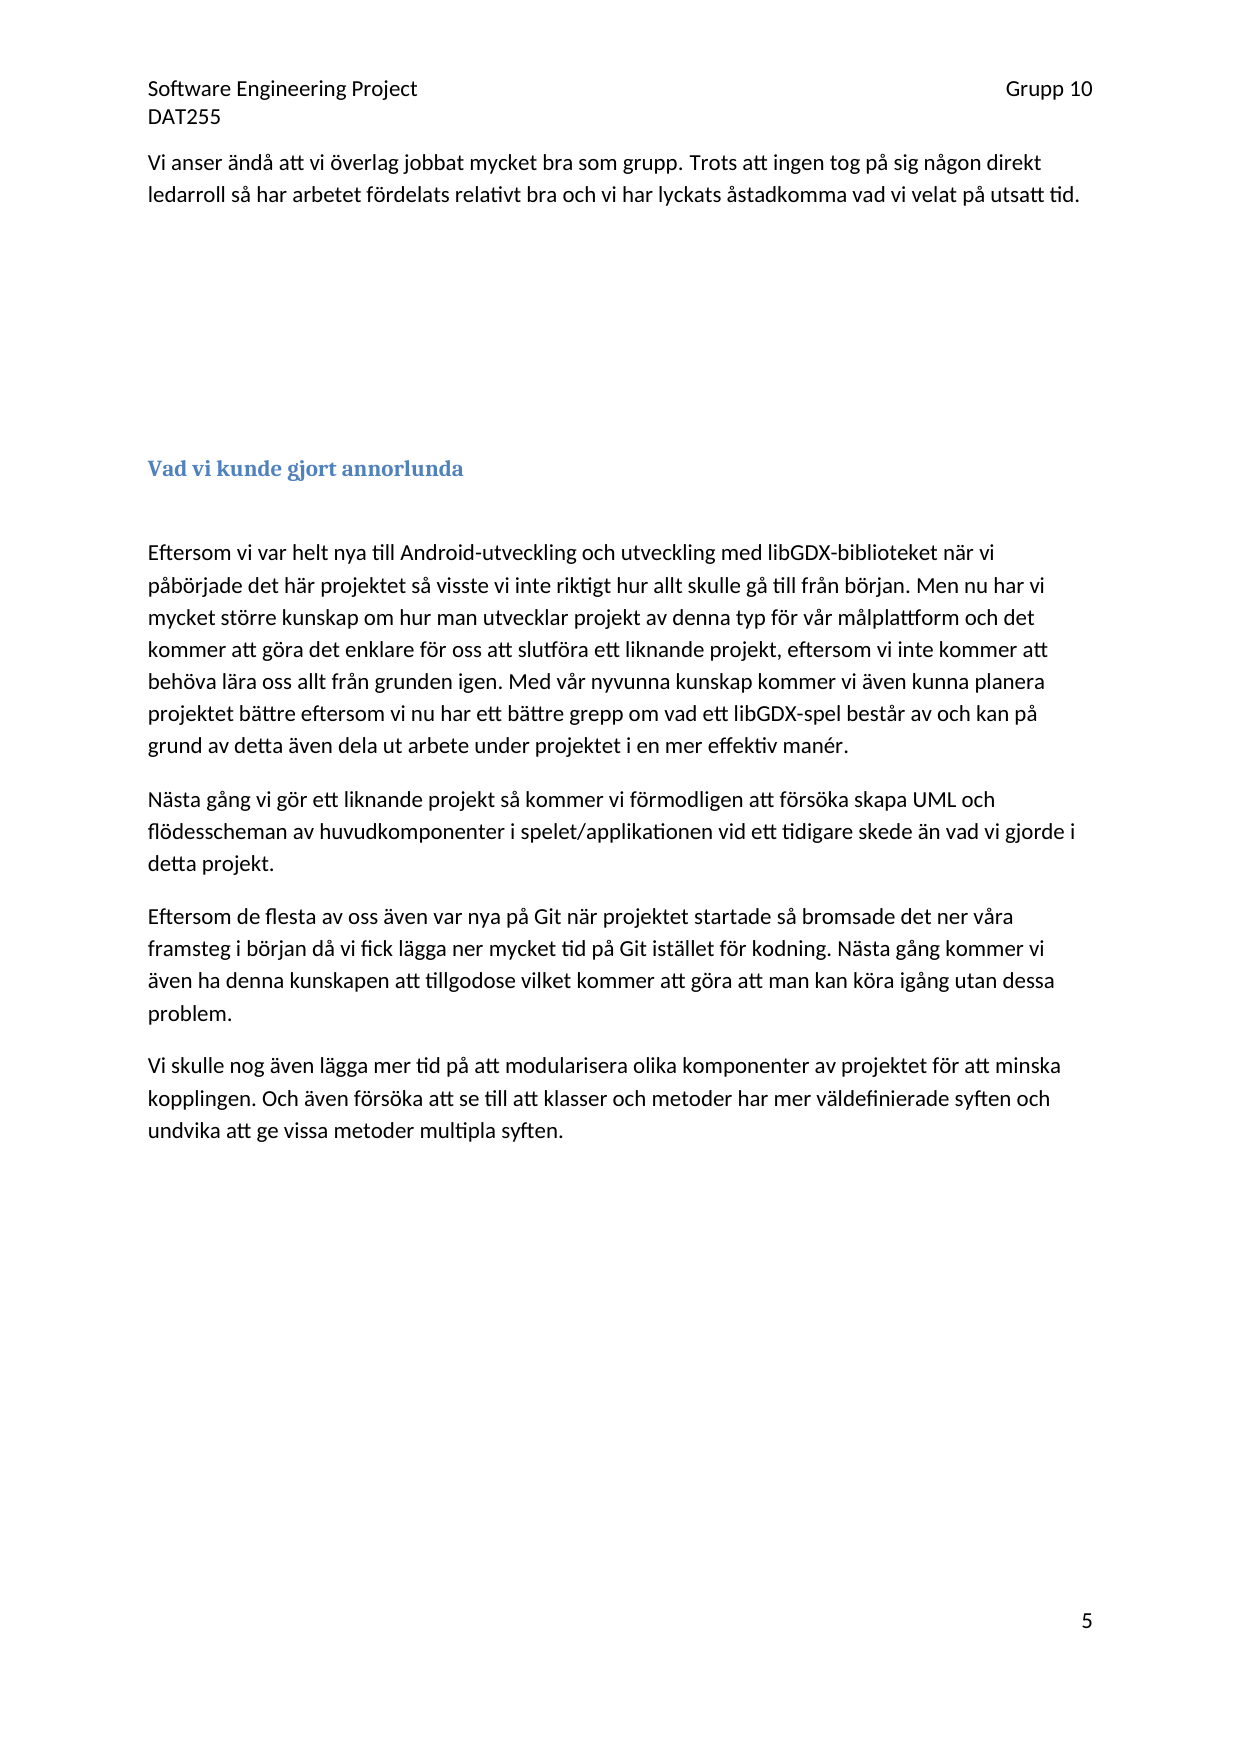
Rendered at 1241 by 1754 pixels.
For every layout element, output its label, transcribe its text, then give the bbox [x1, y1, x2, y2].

text Eftersom de flesta av oss även var nya på Git när projektet startade så bromsade det ner våra framsteg i början då vi fick lägga ner mycket tid på Git istället för kodning. Nästa gång kommer vi även ha denna kunskapen att tillgodose vilket kommer att göra att man kan köra igång utan dessa problem. [148, 902, 1093, 1027]
text Eftersom vi var helt nya till Android-utveckling och utveckling med libGDX-biblioteket när vi påbörjade det här projektet så visste vi inte riktigt hur allt skulle gå till från början. Men nu har vi mycket större kunskap om hur man utvecklar projekt av denna typ för vår målplattform och det kommer att göra det enklare för oss att slutföra ett liknande projekt, eftersom vi inte kommer att behöva lära oss allt från grunden igen. Med vår nyvunna kunskap kommer vi även kunna planera projektet bättre eftersom vi nu har ett bättre grepp om vad ett libGDX-spel består av och kan på grund av detta även dela ut arbete under projektet i en mer effektiv manér. [148, 538, 1093, 760]
text Nästa gång vi gör ett liknande projekt så kommer vi förmodligen att försöka skapa UML och flödesscheman av huvudkomponenter i spelet/applikationen vid ett tidigare skede än vad vi gjorde i detta projekt. [148, 785, 1093, 877]
text Vi anser ändå att vi överlag jobbat mycket bra som grupp. Trots att ingen tog på sig någon direkt ledarroll så har arbetet fördelats relativt bra och vi har lyckats åstadkomma vad vi velat på utsatt tid. [148, 148, 1093, 208]
text Vi skulle nog även lägga mer tid på att modularisera olika komponenter av projektet för att minska kopplingen. Och även försöka att se till att klasser och metoder har mer väldefinierade syften och undvika att ge vissa metoder multipla syften. [148, 1052, 1093, 1144]
subtitle Vad vi kunde gjort annorlunda [148, 455, 1093, 482]
